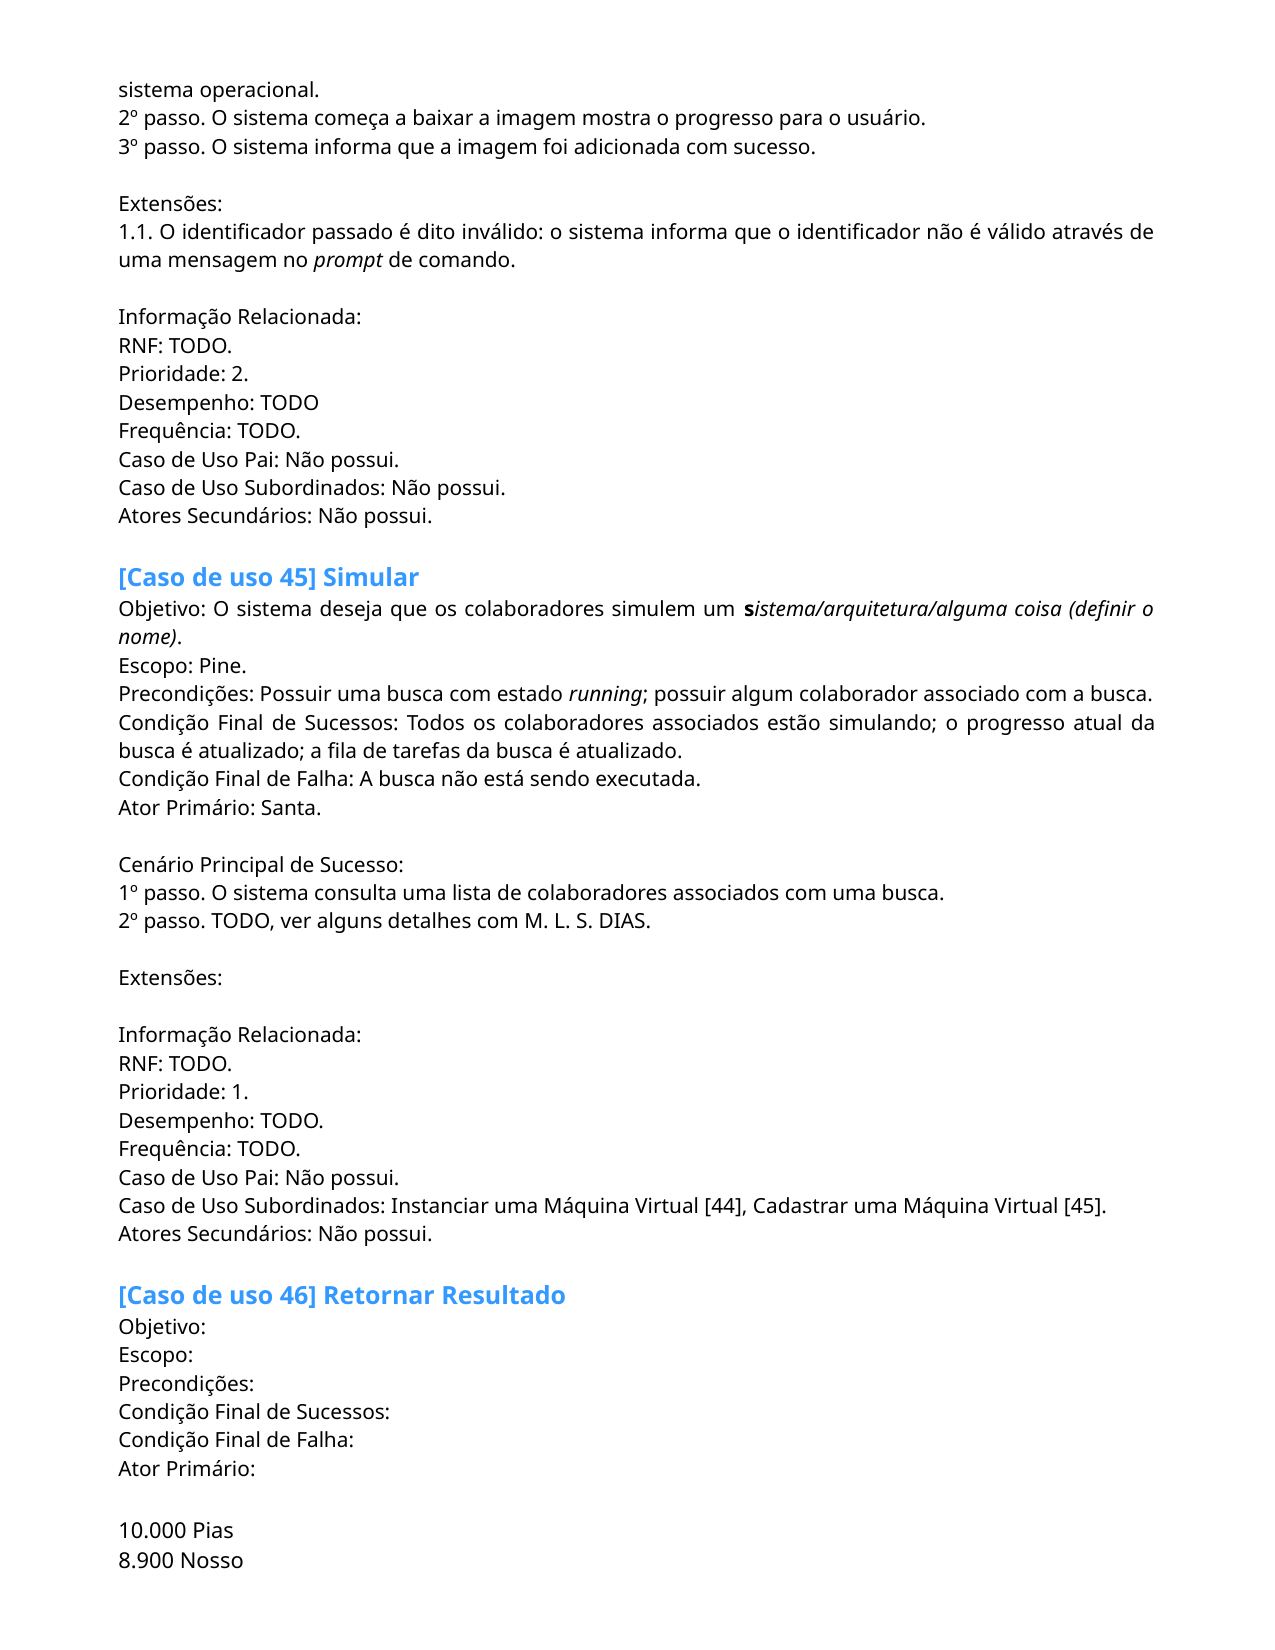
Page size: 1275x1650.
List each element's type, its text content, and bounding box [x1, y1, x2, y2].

text Desempenho: TODO [118, 388, 1157, 416]
text Frequência: TODO. [118, 416, 1157, 445]
text Objetivo: O sistema deseja que os colaboradores simulem um sistema/arquitetura/alguma coisa (definir o nome). [118, 594, 1157, 651]
text Precondições: Possuir uma busca com estado running; possuir algum colaborador associado com a busca. [118, 679, 1157, 708]
text Extensões: [118, 189, 1157, 217]
text Escopo: [118, 1340, 1157, 1369]
text Objetivo: [118, 1312, 1157, 1340]
text Caso de Uso Subordinados: Não possui. [118, 473, 1157, 502]
text Atores Secundários: Não possui. [118, 502, 1157, 530]
text Condição Final de Falha: A busca não está sendo executada. [118, 764, 1157, 793]
text 1.1. O identificador passado é dito inválido: o sistema informa que o identificador não é válido através de uma mensagem no prompt de comando. [118, 217, 1157, 274]
text Caso de Uso Pai: Não possui. [118, 445, 1157, 473]
text Ator Primário: Santa. [118, 793, 1157, 821]
text Atores Secundários: Não possui. [118, 1219, 1157, 1248]
text RNF: TODO. [118, 1049, 1157, 1077]
text 3º passo. O sistema informa que a imagem foi adicionada com sucesso. [118, 132, 1157, 160]
text Cenário Principal de Sucesso: [118, 850, 1157, 878]
text Informação Relacionada: [118, 1020, 1157, 1049]
text Extensões: [118, 963, 1157, 992]
text Ator Primário: [118, 1454, 1157, 1482]
text sistema operacional. [118, 75, 1157, 103]
text 2º passo. TODO, ver alguns detalhes com M. L. S. DIAS. [118, 907, 1157, 935]
text Escopo: Pine. [118, 651, 1157, 679]
text Caso de Uso Subordinados: Instanciar uma Máquina Virtual [44], Cadastrar uma Máquina Virtual [45]. [118, 1191, 1157, 1219]
text Condição Final de Falha: [118, 1426, 1157, 1454]
text [Caso de uso 45] Simular [118, 560, 1157, 594]
text Informação Relacionada: [118, 302, 1157, 331]
text Caso de Uso Pai: Não possui. [118, 1163, 1157, 1191]
text Prioridade: 2. [118, 359, 1157, 388]
text 2º passo. O sistema começa a baixar a imagem mostra o progresso para o usuário. [118, 103, 1157, 132]
text Precondições: [118, 1369, 1157, 1397]
text RNF: TODO. [118, 331, 1157, 359]
text 1º passo. O sistema consulta uma lista de colaboradores associados com uma busca. [118, 878, 1157, 907]
text Frequência: TODO. [118, 1134, 1157, 1163]
text [Caso de uso 46] Retornar Resultado [118, 1278, 1157, 1312]
text Desempenho: TODO. [118, 1106, 1157, 1134]
text Prioridade: 1. [118, 1077, 1157, 1106]
text Condição Final de Sucessos: [118, 1397, 1157, 1426]
text Condição Final de Sucessos: Todos os colaboradores associados estão simulando; o progresso atual da busca é atualizado; a fila de tarefas da busca é atualizado. [118, 708, 1157, 764]
